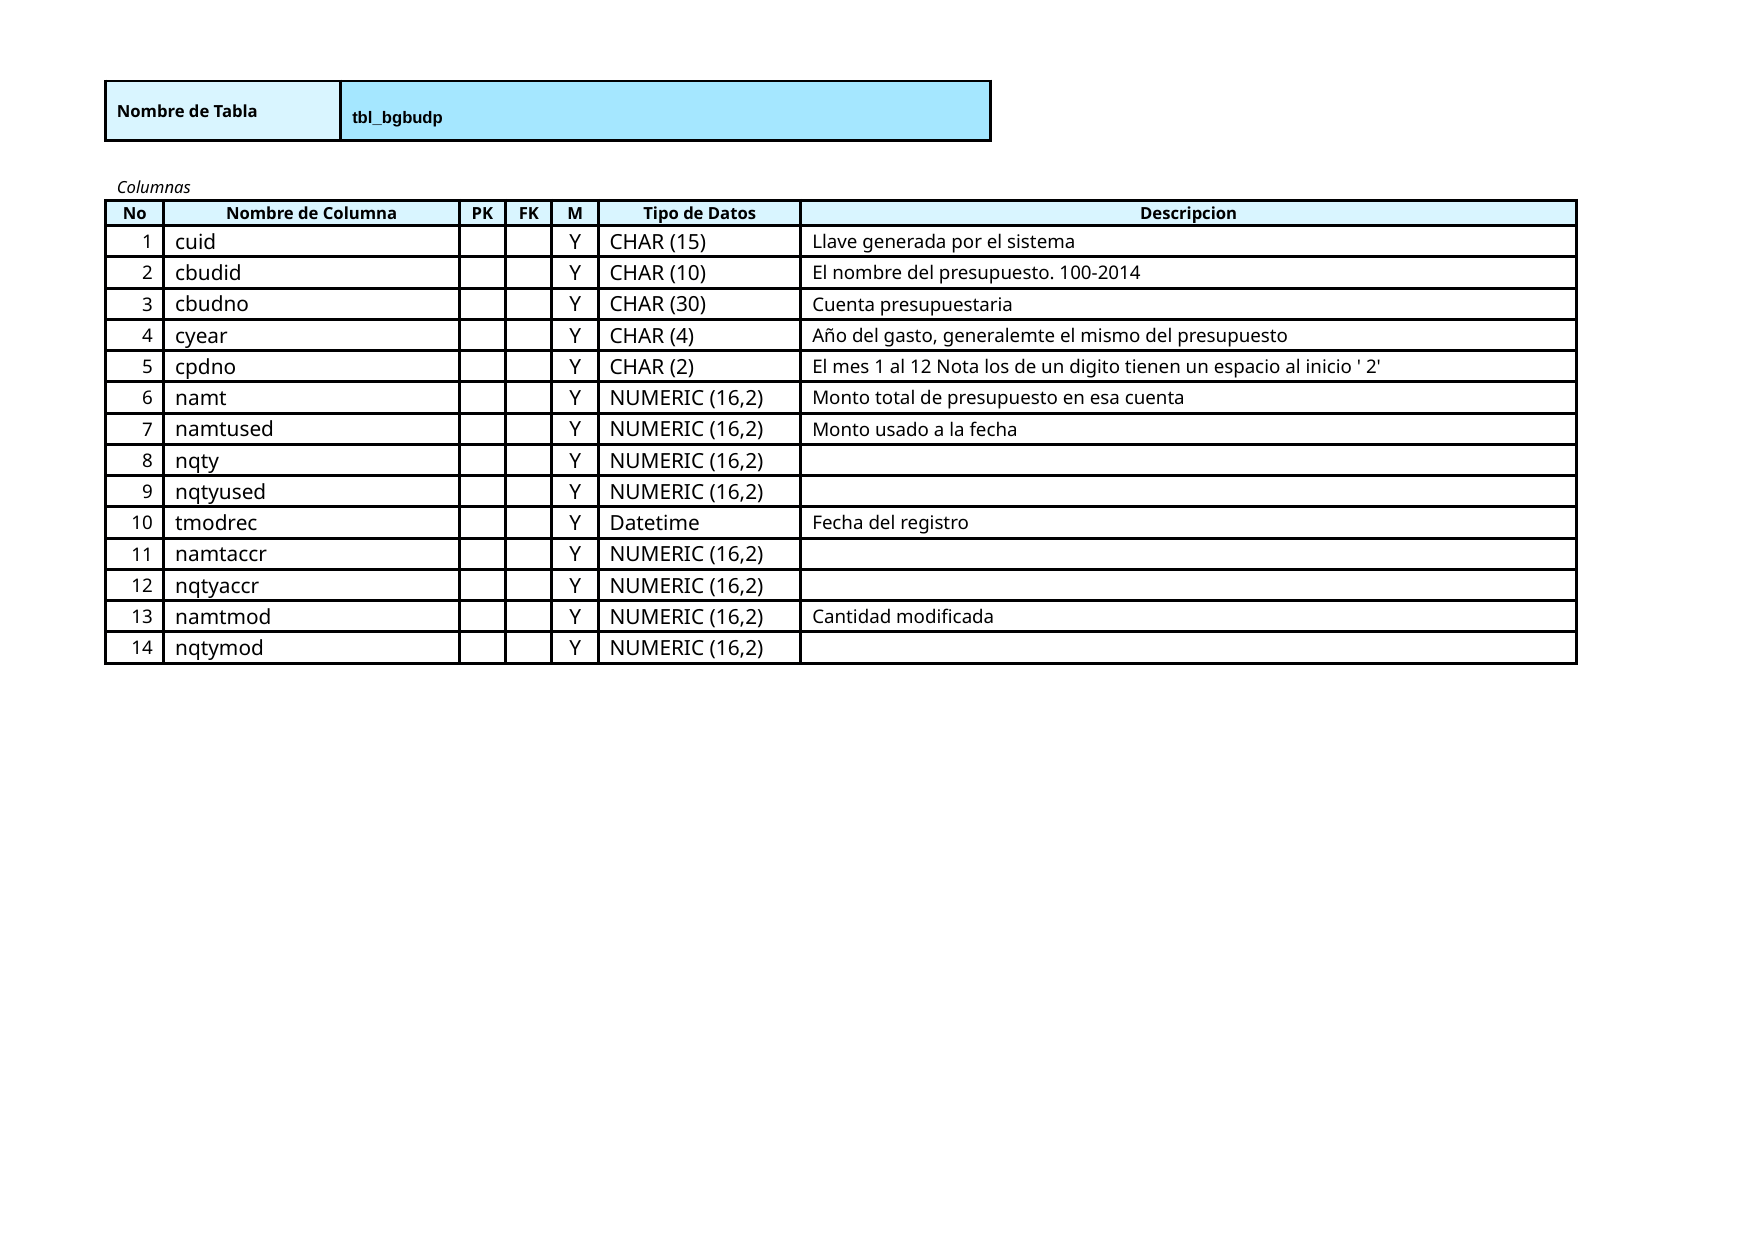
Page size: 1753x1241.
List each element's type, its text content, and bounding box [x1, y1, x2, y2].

table_cell 5 [107, 352, 162, 380]
table_cell CHAR (10) [600, 258, 799, 287]
table_cell Y [553, 290, 597, 318]
table_cell Monto total de presupuesto en esa cuenta [802, 383, 1575, 412]
table_cell [507, 415, 550, 443]
table_cell namtmod [165, 602, 458, 630]
table_cell nqtymod [165, 633, 458, 662]
table_cell [461, 258, 504, 287]
table_header Descripcion [802, 202, 1575, 224]
table_cell [507, 633, 550, 662]
table_cell [507, 290, 550, 318]
table_cell NUMERIC (16,2) [600, 540, 799, 568]
table_cell [461, 290, 504, 318]
table_cell [802, 571, 1575, 599]
table_cell NUMERIC (16,2) [600, 571, 799, 599]
table_cell Y [553, 571, 597, 599]
table_cell 6 [107, 383, 162, 412]
table_header Nombre de Columna [165, 202, 458, 224]
table_cell [507, 258, 550, 287]
table_cell [802, 633, 1575, 662]
table_cell cbudid [165, 258, 458, 287]
table_cell Y [553, 540, 597, 568]
table_cell NUMERIC (16,2) [600, 383, 799, 412]
table_cell [461, 321, 504, 349]
table_cell CHAR (30) [600, 290, 799, 318]
table_cell NUMERIC (16,2) [600, 415, 799, 443]
table_cell cpdno [165, 352, 458, 380]
table_cell Fecha del registro [802, 508, 1575, 537]
table_cell cuid [165, 227, 458, 255]
table_cell cyear [165, 321, 458, 349]
table_cell Y [553, 415, 597, 443]
table_cell 8 [107, 446, 162, 474]
table_cell 12 [107, 571, 162, 599]
table_cell [802, 446, 1575, 474]
table_cell [461, 415, 504, 443]
table_header No [107, 202, 162, 224]
table_cell [507, 321, 550, 349]
table_cell [461, 477, 504, 505]
table_cell [507, 602, 550, 630]
table_cell Llave generada por el sistema [802, 227, 1575, 255]
table_cell 2 [107, 258, 162, 287]
table_cell El mes 1 al 12 Nota los de un digito tienen un espacio al inicio ' 2' [802, 352, 1575, 380]
table_cell [461, 227, 504, 255]
table_cell 4 [107, 321, 162, 349]
table_cell [507, 477, 550, 505]
table_cell Cuenta presupuestaria [802, 290, 1575, 318]
table_cell tmodrec [165, 508, 458, 537]
table_cell [461, 352, 504, 380]
table_cell NUMERIC (16,2) [600, 602, 799, 630]
table_cell Y [553, 321, 597, 349]
table_header tbl_bgbudp [342, 82, 989, 139]
table_cell Y [553, 477, 597, 505]
table_cell [461, 633, 504, 662]
table_cell namt [165, 383, 458, 412]
table_cell NUMERIC (16,2) [600, 633, 799, 662]
table_cell Cantidad modificada [802, 602, 1575, 630]
table_cell [461, 571, 504, 599]
table_cell [507, 383, 550, 412]
table_cell [507, 540, 550, 568]
table_cell 11 [107, 540, 162, 568]
table_cell 13 [107, 602, 162, 630]
table_cell [461, 508, 504, 537]
table_cell El nombre del presupuesto. 100-2014 [802, 258, 1575, 287]
table_cell 14 [107, 633, 162, 662]
table_cell Y [553, 446, 597, 474]
table_cell Y [553, 352, 597, 380]
table_header Tipo de Datos [600, 202, 799, 224]
table_cell [507, 446, 550, 474]
table_cell [461, 383, 504, 412]
table_cell Año del gasto, generalemte el mismo del presupuesto [802, 321, 1575, 349]
table_cell Y [553, 602, 597, 630]
table_cell Monto usado a la fecha [802, 415, 1575, 443]
table_cell [461, 540, 504, 568]
table_cell 1 [107, 227, 162, 255]
table_cell Y [553, 227, 597, 255]
table_cell [507, 508, 550, 537]
table_cell [507, 227, 550, 255]
table_cell Datetime [600, 508, 799, 537]
table_cell Y [553, 258, 597, 287]
table_cell 3 [107, 290, 162, 318]
table_cell CHAR (2) [600, 352, 799, 380]
table_header FK [507, 202, 550, 224]
table_cell [461, 602, 504, 630]
table_cell namtaccr [165, 540, 458, 568]
table_cell CHAR (15) [600, 227, 799, 255]
table_cell nqtyaccr [165, 571, 458, 599]
text Columnas [117, 176, 1635, 199]
table_cell [461, 446, 504, 474]
table_cell nqtyused [165, 477, 458, 505]
table_cell nqty [165, 446, 458, 474]
table_cell Y [553, 508, 597, 537]
table_header M [553, 202, 597, 224]
table_cell [507, 571, 550, 599]
table_cell [507, 352, 550, 380]
table_cell namtused [165, 415, 458, 443]
table_cell [802, 477, 1575, 505]
table_cell NUMERIC (16,2) [600, 446, 799, 474]
table_header Nombre de Tabla [107, 82, 339, 139]
table_cell 10 [107, 508, 162, 537]
table_cell [802, 540, 1575, 568]
table_header PK [461, 202, 504, 224]
table_cell Y [553, 383, 597, 412]
table_cell 9 [107, 477, 162, 505]
table_cell Y [553, 633, 597, 662]
table_cell CHAR (4) [600, 321, 799, 349]
table_cell 7 [107, 415, 162, 443]
table_cell cbudno [165, 290, 458, 318]
table_cell NUMERIC (16,2) [600, 477, 799, 505]
